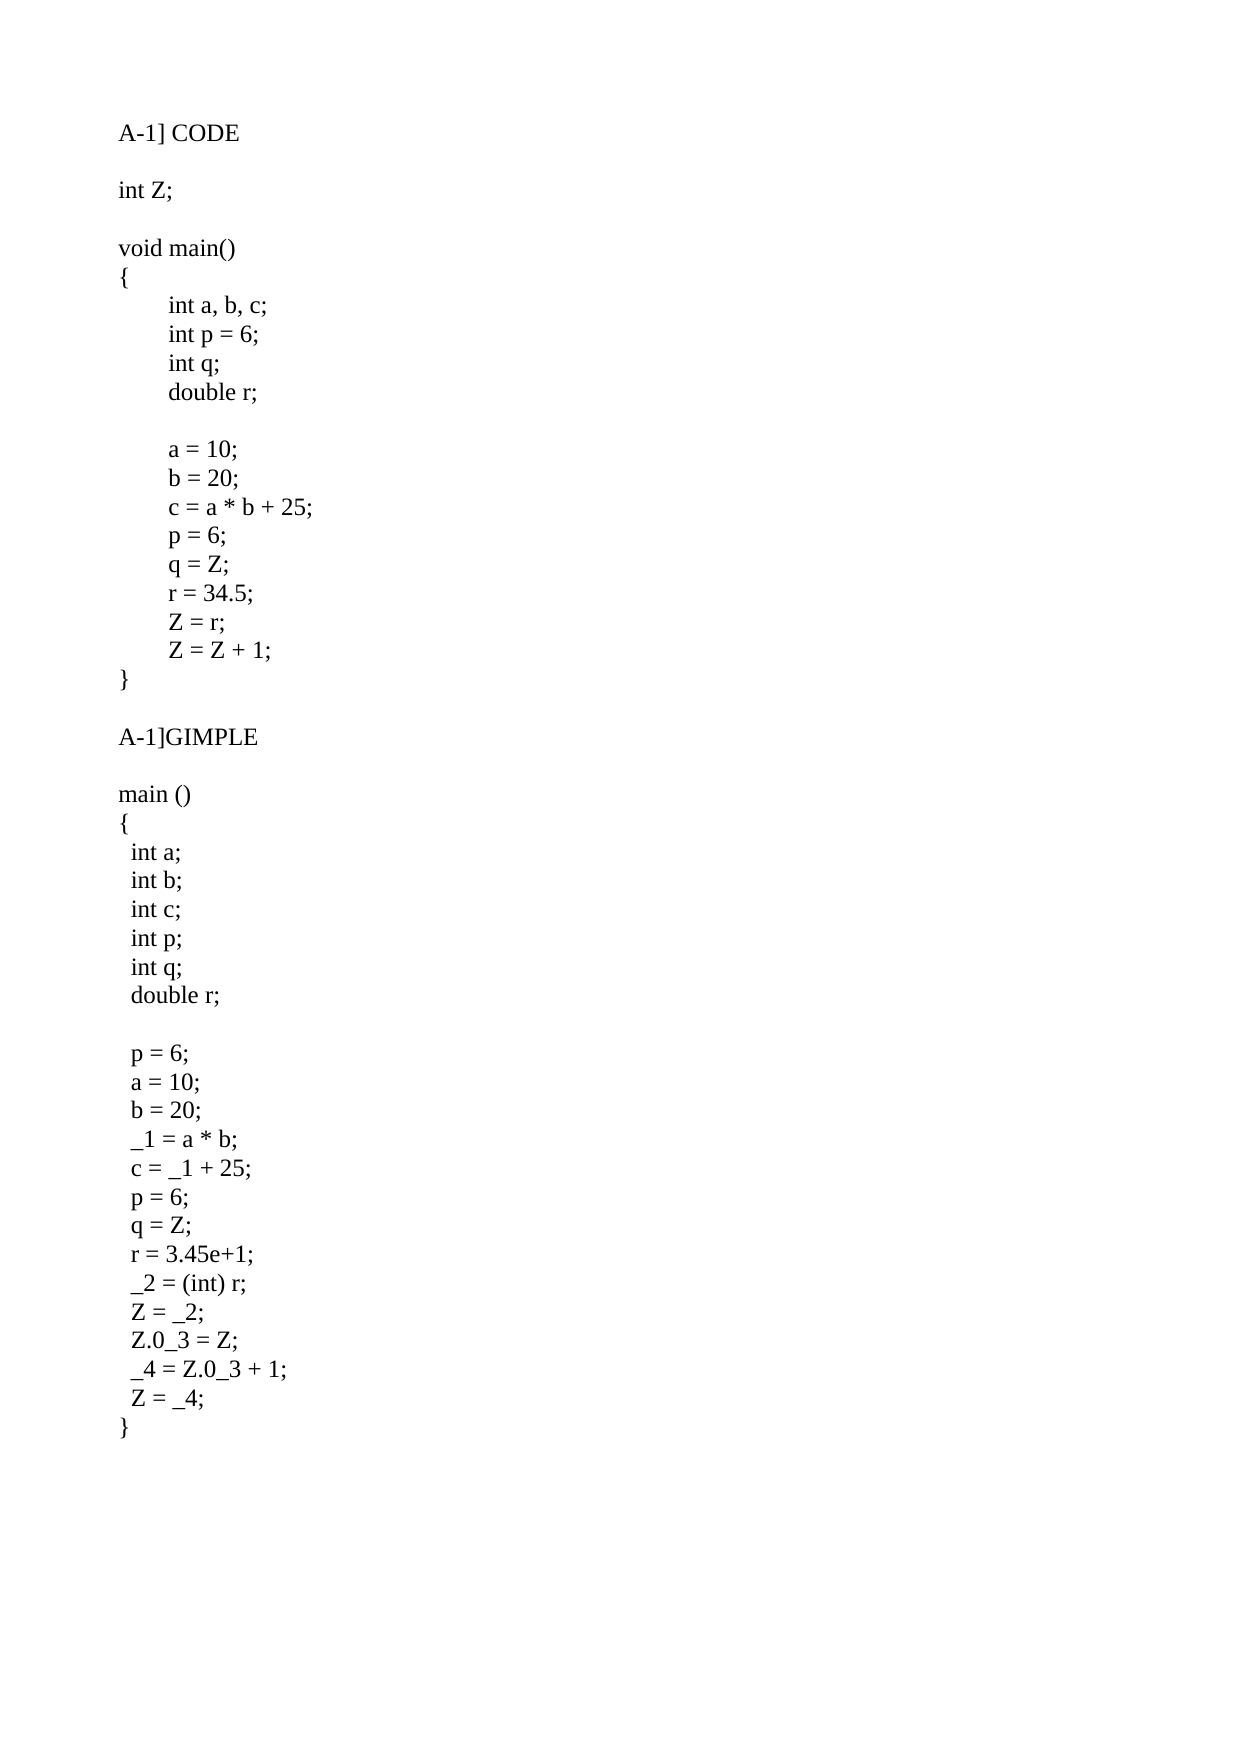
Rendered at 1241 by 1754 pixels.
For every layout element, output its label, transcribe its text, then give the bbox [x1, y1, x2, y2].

text Z = r; [118, 607, 1122, 636]
text A-1] CODE [118, 118, 1122, 147]
text A-1]GIMPLE [118, 722, 1122, 751]
text { [118, 808, 1122, 837]
text int Z; [118, 176, 1122, 204]
text r = 3.45e+1; [118, 1239, 1122, 1268]
text int a; [118, 837, 1122, 866]
text _1 = a * b; [118, 1124, 1122, 1153]
text b = 20; [118, 463, 1122, 492]
text int b; [118, 866, 1122, 894]
text _2 = (int) r; [118, 1268, 1122, 1297]
text p = 6; [118, 1038, 1122, 1067]
text } [118, 664, 1122, 693]
text int p; [118, 923, 1122, 952]
text p = 6; [118, 521, 1122, 549]
text int p = 6; [118, 319, 1122, 348]
text b = 20; [118, 1096, 1122, 1124]
text a = 10; [118, 434, 1122, 463]
text q = Z; [118, 1211, 1122, 1239]
text double r; [118, 377, 1122, 406]
text c = _1 + 25; [118, 1153, 1122, 1182]
text int c; [118, 894, 1122, 923]
text Z = _4; [118, 1383, 1122, 1412]
text main () [118, 779, 1122, 808]
text p = 6; [118, 1182, 1122, 1211]
text Z = _2; [118, 1297, 1122, 1326]
text Z = Z + 1; [118, 636, 1122, 664]
text } [118, 1412, 1122, 1441]
text r = 34.5; [118, 578, 1122, 607]
text q = Z; [118, 549, 1122, 578]
text int q; [118, 348, 1122, 377]
text int q; [118, 952, 1122, 981]
text { [118, 262, 1122, 291]
text Z.0_3 = Z; [118, 1326, 1122, 1354]
text _4 = Z.0_3 + 1; [118, 1354, 1122, 1383]
text c = a * b + 25; [118, 492, 1122, 521]
text void main() [118, 233, 1122, 262]
text double r; [118, 981, 1122, 1009]
text a = 10; [118, 1067, 1122, 1096]
text int a, b, c; [118, 291, 1122, 319]
